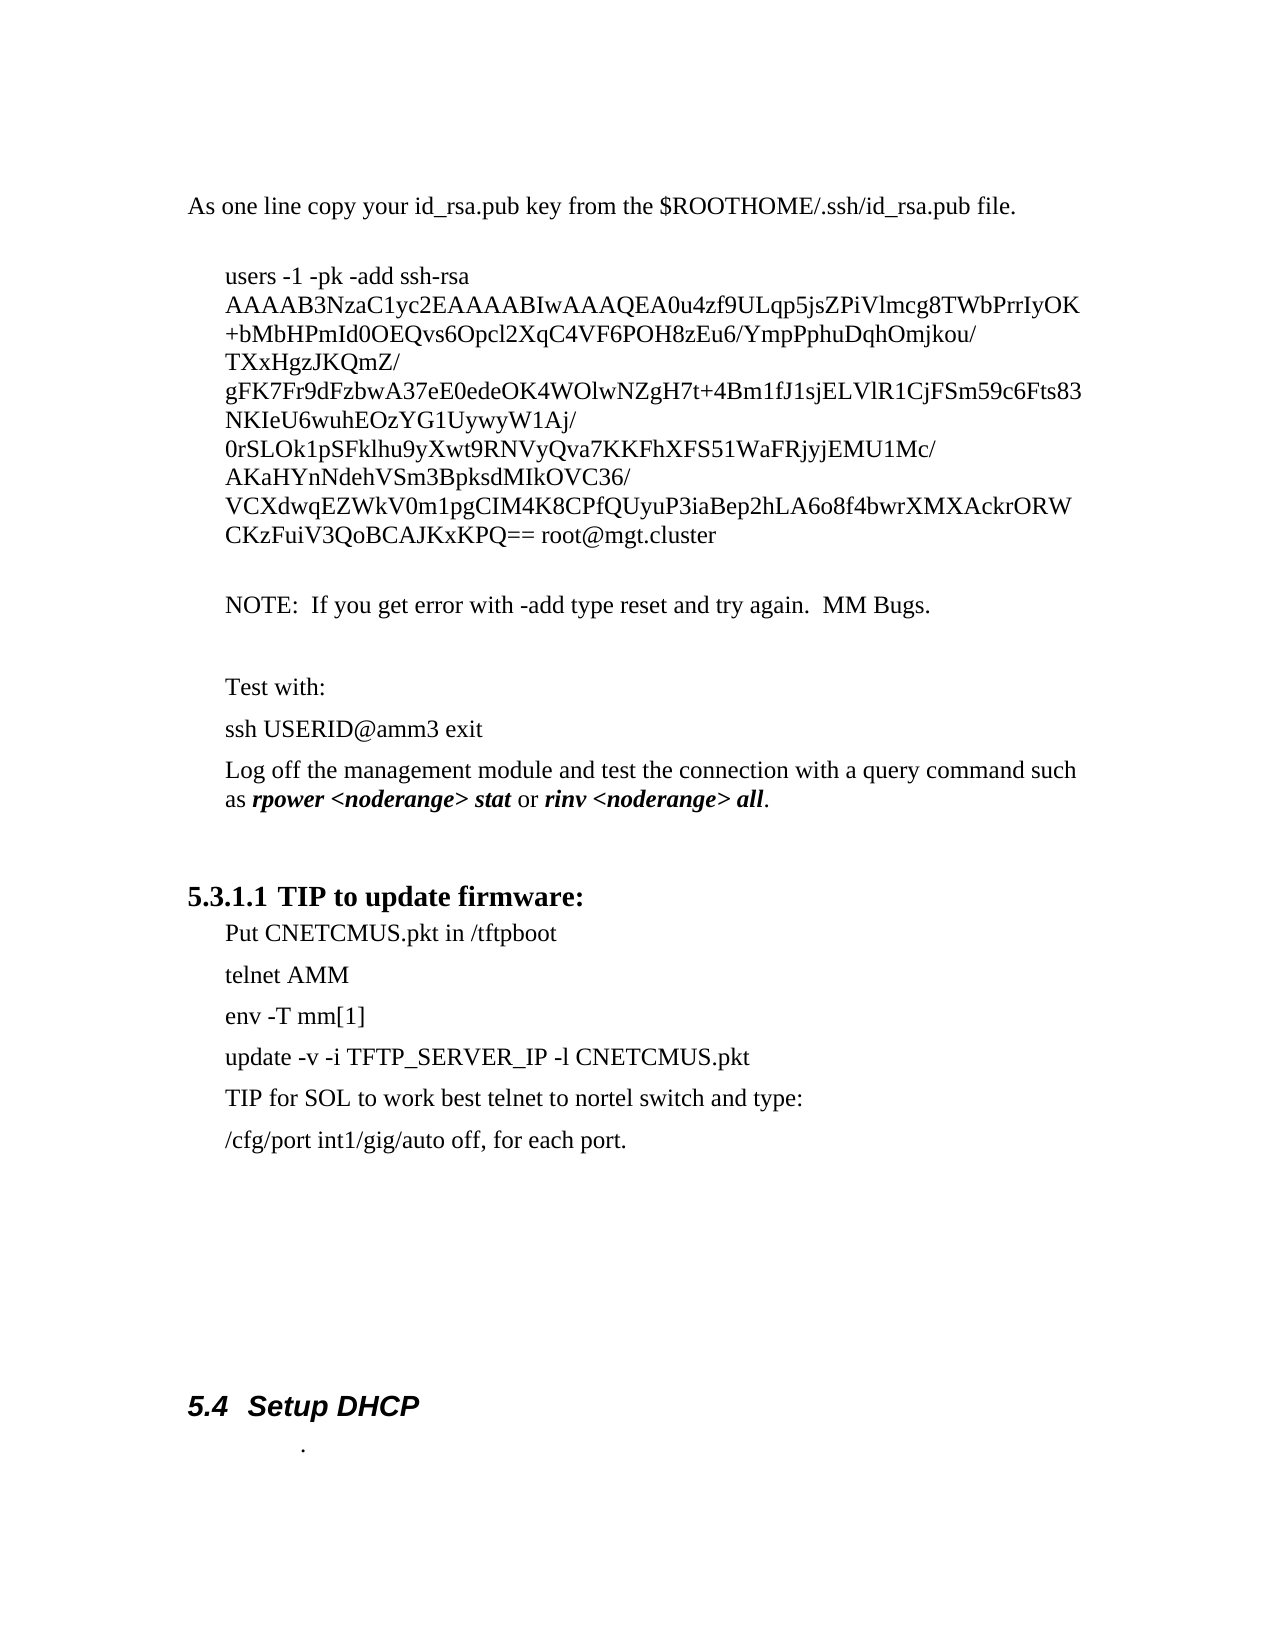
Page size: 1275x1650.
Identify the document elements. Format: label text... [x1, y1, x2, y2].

text TIP for SOL to work best telnet to nortel switch and type: [225, 1083, 1087, 1112]
text users -1 -pk -add ssh-rsa AAAAB3NzaC1yc2EAAAABIwAAAQEA0u4zf9ULqp5jsZPiVlmcg8TWbPrrIyOK+bMbHPmId0OEQvs6Opcl2XqC4VF6POH8zEu6/YmpPphuDqhOmjkou/TXxHgzJKQmZ/gFK7Fr9dFzbwA37eE0edeOK4WOlwNZgH7t+4Bm1fJ1sjELVlR1CjFSm59c6Fts83NKIeU6wuhEOzYG1UywyW1Aj/0rSLOk1pSFklhu9yXwt9RNVyQva7KKFhXFS51WaFRjyjEMU1Mc/AKaHYnNdehVSm3BpksdMIkOVC36/VCXdwqEZWkV0m1pgCIM4K8CPfQUyuP3iaBep2hLA6o8f4bwrXMXAckrORWCKzFuiV3QoBCAJKxKPQ== root@mgt.cluster [225, 261, 1087, 549]
text NOTE: If you get error with -add type reset and try again. MM Bugs. [225, 590, 1087, 619]
text Test with: [225, 672, 1087, 701]
text Put CNETCMUS.pkt in /tftpboot [225, 918, 1087, 947]
text /cfg/port int1/gig/auto off, for each port. [225, 1125, 1087, 1153]
subtitle Setup DHCP [187, 1389, 1087, 1423]
subtitle TIP to update firmware: [187, 879, 1087, 912]
text Log off the management module and test the connection with a query command such as rpower <noderange> stat or rinv <noderange> all. [225, 755, 1087, 812]
text ssh USERID@amm3 exit [225, 714, 1087, 742]
text update -v -i TFTP_SERVER_IP -l CNETCMUS.pkt [225, 1042, 1087, 1071]
text telnet AMM [225, 960, 1087, 988]
list . [262, 1429, 1087, 1458]
text As one line copy your id_rsa.pub key from the $ROOTHOME/.ssh/id_rsa.pub file. [187, 191, 1087, 220]
text env -T mm[1] [225, 1001, 1087, 1030]
